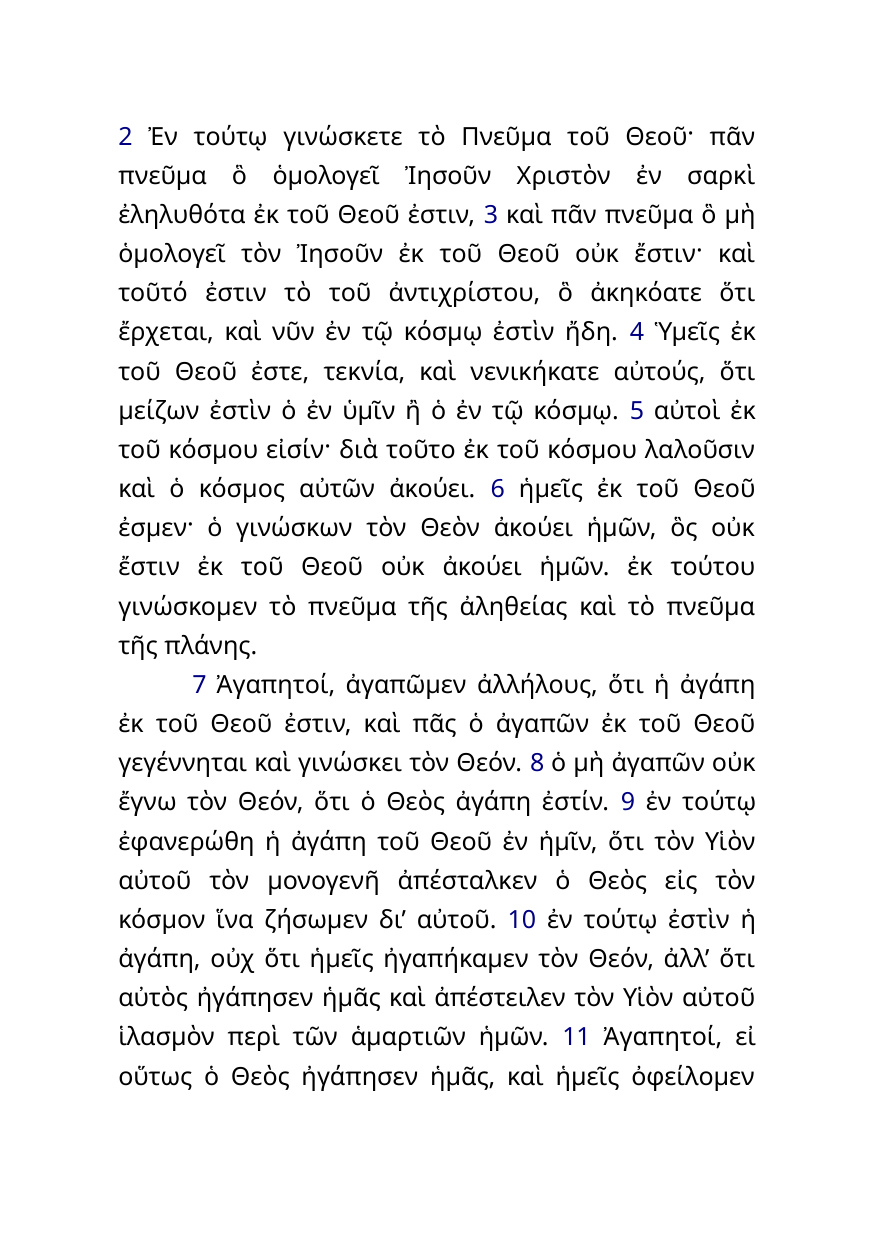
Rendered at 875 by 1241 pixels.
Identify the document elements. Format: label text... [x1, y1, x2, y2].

text 2 Ἐν τούτῳ γινώσκετε τὸ Πνεῦμα τοῦ Θεοῦ· πᾶν πνεῦμα ὃ ὁμολογεῖ Ἰησοῦν Χριστὸν ἐν σαρκὶ ἐληλυθότα ἐκ τοῦ Θεοῦ ἐστιν, 3 καὶ πᾶν πνεῦμα ὃ μὴ ὁμολογεῖ τὸν Ἰησοῦν ἐκ τοῦ Θεοῦ οὐκ ἔστιν· καὶ τοῦτό ἐστιν τὸ τοῦ ἀντιχρίστου, ὃ ἀκηκόατε ὅτι ἔρχεται, καὶ νῦν ἐν τῷ κόσμῳ ἐστὶν ἤδη. 4 Ὑμεῖς ἐκ τοῦ Θεοῦ ἐστε, τεκνία, καὶ νενικήκατε αὐτούς, ὅτι μείζων ἐστὶν ὁ ἐν ὑμῖν ἢ ὁ ἐν τῷ κόσμῳ. 5 αὐτοὶ ἐκ τοῦ κόσμου εἰσίν· διὰ τοῦτο ἐκ τοῦ κόσμου λαλοῦσιν καὶ ὁ κόσμος αὐτῶν ἀκούει. 6 ἡμεῖς ἐκ τοῦ Θεοῦ ἐσμεν· ὁ γινώσκων τὸν Θεὸν ἀκούει ἡμῶν, ὃς οὐκ ἔστιν ἐκ τοῦ Θεοῦ οὐκ ἀκούει ἡμῶν. ἐκ τούτου γινώσκομεν τὸ πνεῦμα τῆς ἀληθείας καὶ τὸ πνεῦμα τῆς πλάνης. [118, 118, 756, 661]
text 7 Ἀγαπητοί, ἀγαπῶμεν ἀλλήλους, ὅτι ἡ ἀγάπη ἐκ τοῦ Θεοῦ ἐστιν, καὶ πᾶς ὁ ἀγαπῶν ἐκ τοῦ Θεοῦ γεγέννηται καὶ γινώσκει τὸν Θεόν. 8 ὁ μὴ ἀγαπῶν οὐκ ἔγνω τὸν Θεόν, ὅτι ὁ Θεὸς ἀγάπη ἐστίν. 9 ἐν τούτῳ ἐφανερώθη ἡ ἀγάπη τοῦ Θεοῦ ἐν ἡμῖν, ὅτι τὸν Υἱὸν αὐτοῦ τὸν μονογενῆ ἀπέσταλκεν ὁ Θεὸς εἰς τὸν κόσμον ἵνα ζήσωμεν δι’ αὐτοῦ. 10 ἐν τούτῳ ἐστὶν ἡ ἀγάπη, οὐχ ὅτι ἡμεῖς ἠγαπήκαμεν τὸν Θεόν, ἀλλ’ ὅτι αὐτὸς ἠγάπησεν ἡμᾶς καὶ ἀπέστειλεν τὸν Υἱὸν αὐτοῦ ἱλασμὸν περὶ τῶν ἁμαρτιῶν ἡμῶν. 11 Ἀγαπητοί, εἰ οὕτως ὁ Θεὸς ἠγάπησεν ἡμᾶς, καὶ ἡμεῖς ὀφείλομεν [118, 666, 756, 1092]
